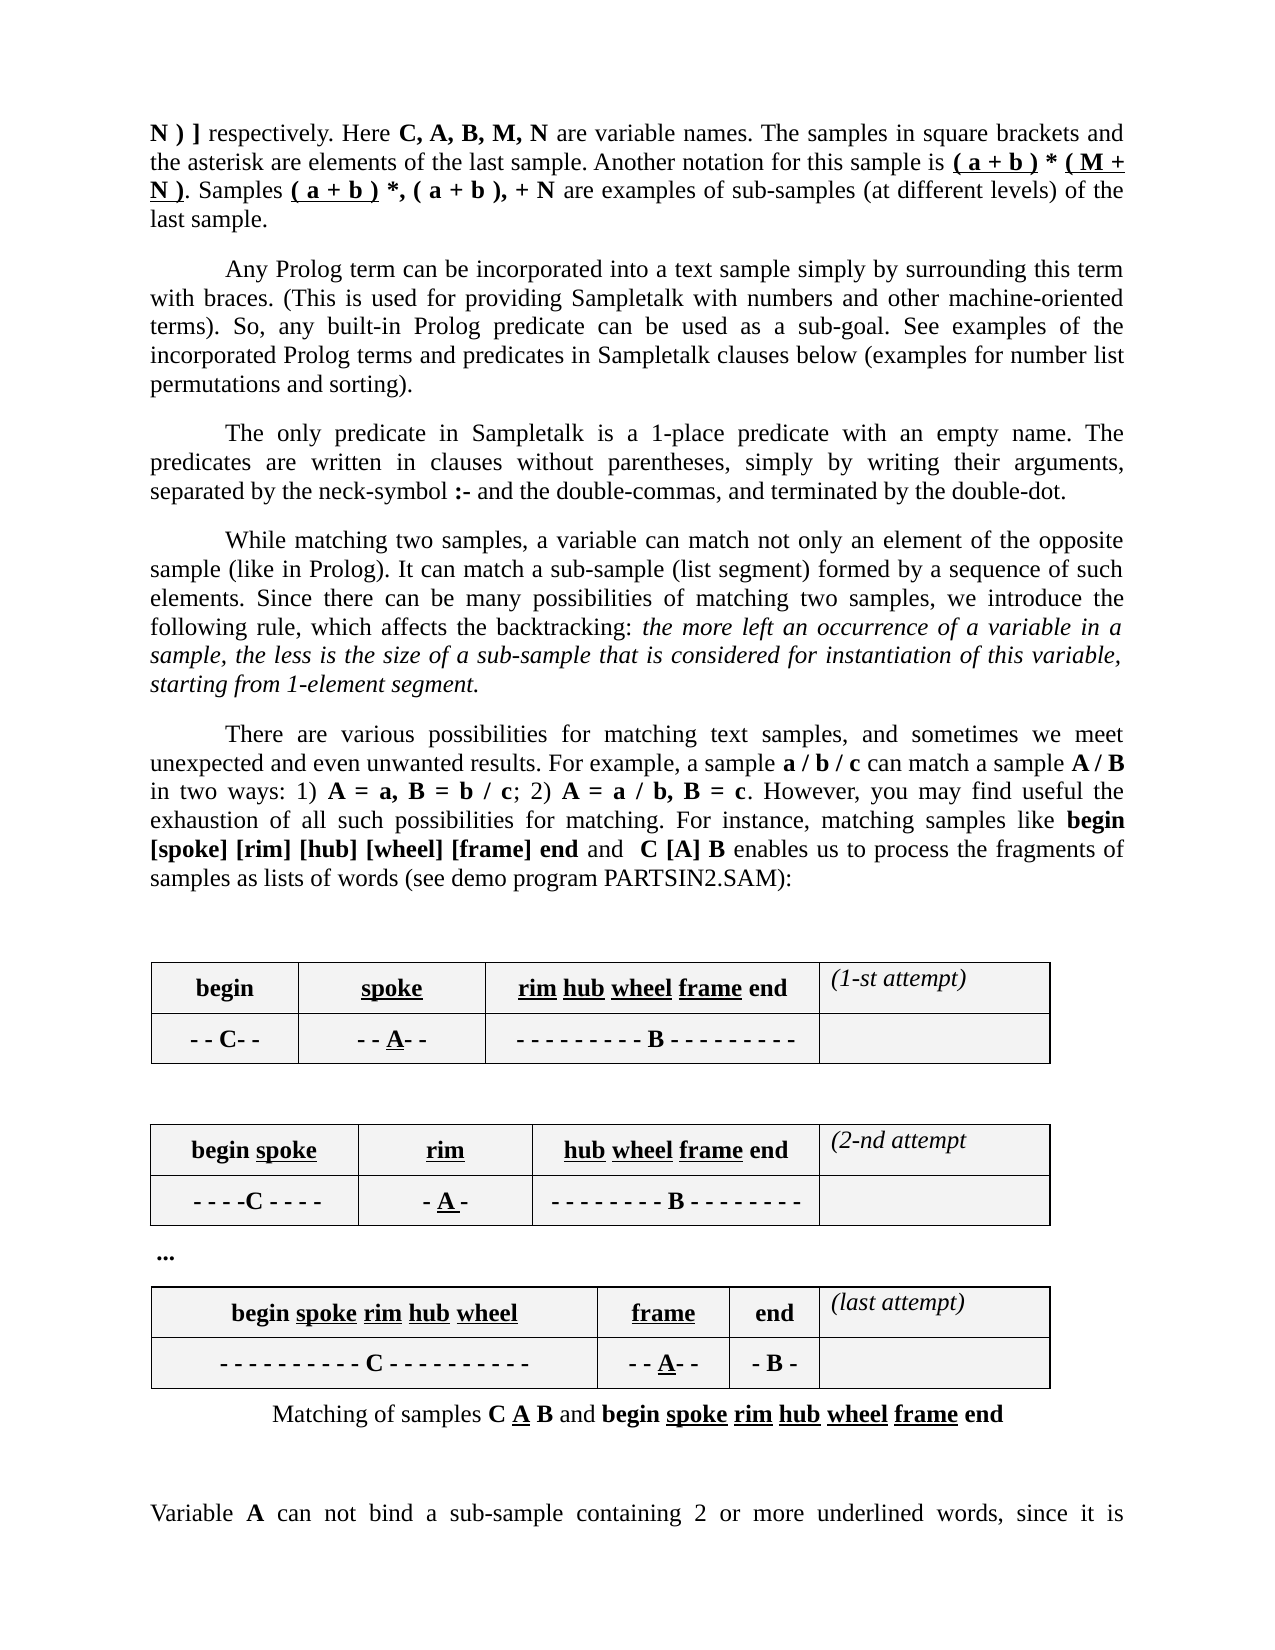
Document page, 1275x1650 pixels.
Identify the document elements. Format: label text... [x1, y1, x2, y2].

text The only predicate in Sampletalk is a 1-place predicate with an empty name. The predicates are written in clauses without parentheses, simply by writing their arguments, separated by the neck-symbol :- and the double-commas, and terminated by the double-dot. [150, 418, 1125, 505]
text There are various possibilities for matching text samples, and sometimes we meet unexpected and even unwanted results. For example, a sample a / b / c can match a sample A / B in two ways: 1) A = a, B = b / c; 2) A = a / b, B = c. However, you may find useful the exhaustion of all such possibilities for matching. For instance, matching samples like begin [spoke] [rim] [hub] [wheel] [frame] end and C [A] B enables us to process the fragments of samples as lists of words (see demo program PARTSIN2.SAM): [150, 719, 1125, 891]
table_header hub wheel frame end [533, 1125, 819, 1175]
table_header (1-st attempt) [820, 963, 1049, 1012]
table_cell - - A- - [299, 1014, 485, 1063]
table_cell - B - [730, 1338, 819, 1388]
table_cell - - - - - - - - - B - - - - - - - - - [486, 1014, 819, 1063]
table_cell - - A- - [598, 1338, 729, 1388]
table_cell - - - - - - - - B - - - - - - - - [533, 1176, 819, 1225]
table_header rim [359, 1125, 532, 1175]
table_header (2-nd attempt [820, 1125, 1049, 1175]
text N ) ] respectively. Here C, A, B, M, N are variable names. The samples in square brackets and the asterisk are elements of the last sample. Another notation for this sample is ( a + b ) * ( M + N ). Samples ( a + b ) *, ( a + b ), + N are examples of sub-samples (at different levels) of the last sample. [150, 118, 1125, 233]
table_cell - - - - - - - - - - C - - - - - - - - - - [152, 1338, 597, 1388]
text Variable A can not bind a sub-sample containing 2 or more underlined words, since it is [150, 1498, 1125, 1527]
text While matching two samples, a variable can match not only an element of the opposite sample (like in Prolog). It can match a sub-sample (list segment) formed by a sequence of such elements. Since there can be many possibilities of matching two samples, we introduce the following rule, which affects the backtracking: the more left an occurrence of a variable in a sample, the less is the size of a sub-sample that is considered for instantiation of this variable, starting from 1-element segment. [150, 526, 1125, 698]
table_header end [730, 1288, 819, 1337]
text Any Prolog term can be incorporated into a text sample simply by surrounding this term with braces. (This is used for providing Sampletalk with numbers and other machine-oriented terms). So, any built-in Prolog predicate can be used as a sub-goal. See examples of the incorporated Prolog terms and predicates in Sampletalk clauses below (examples for number list permutations and sorting). [150, 254, 1125, 398]
table_header begin spoke [151, 1125, 358, 1175]
table_cell [820, 1176, 1049, 1225]
text Matching of samples C A B and begin spoke rim hub wheel frame end [150, 1399, 1125, 1428]
table_cell - A - [359, 1176, 532, 1225]
text ... [150, 1237, 1125, 1266]
table_header begin spoke rim hub wheel [152, 1288, 597, 1337]
table_header begin [152, 963, 298, 1012]
table_header rim hub wheel frame end [486, 963, 819, 1012]
table_header frame [598, 1288, 729, 1337]
table_cell - - C- - [152, 1014, 298, 1063]
table_header spoke [299, 963, 485, 1012]
table_cell [820, 1014, 1049, 1063]
table_cell [820, 1338, 1049, 1388]
table_cell - - - -C - - - - [151, 1176, 358, 1225]
table_header (last attempt) [820, 1288, 1049, 1337]
